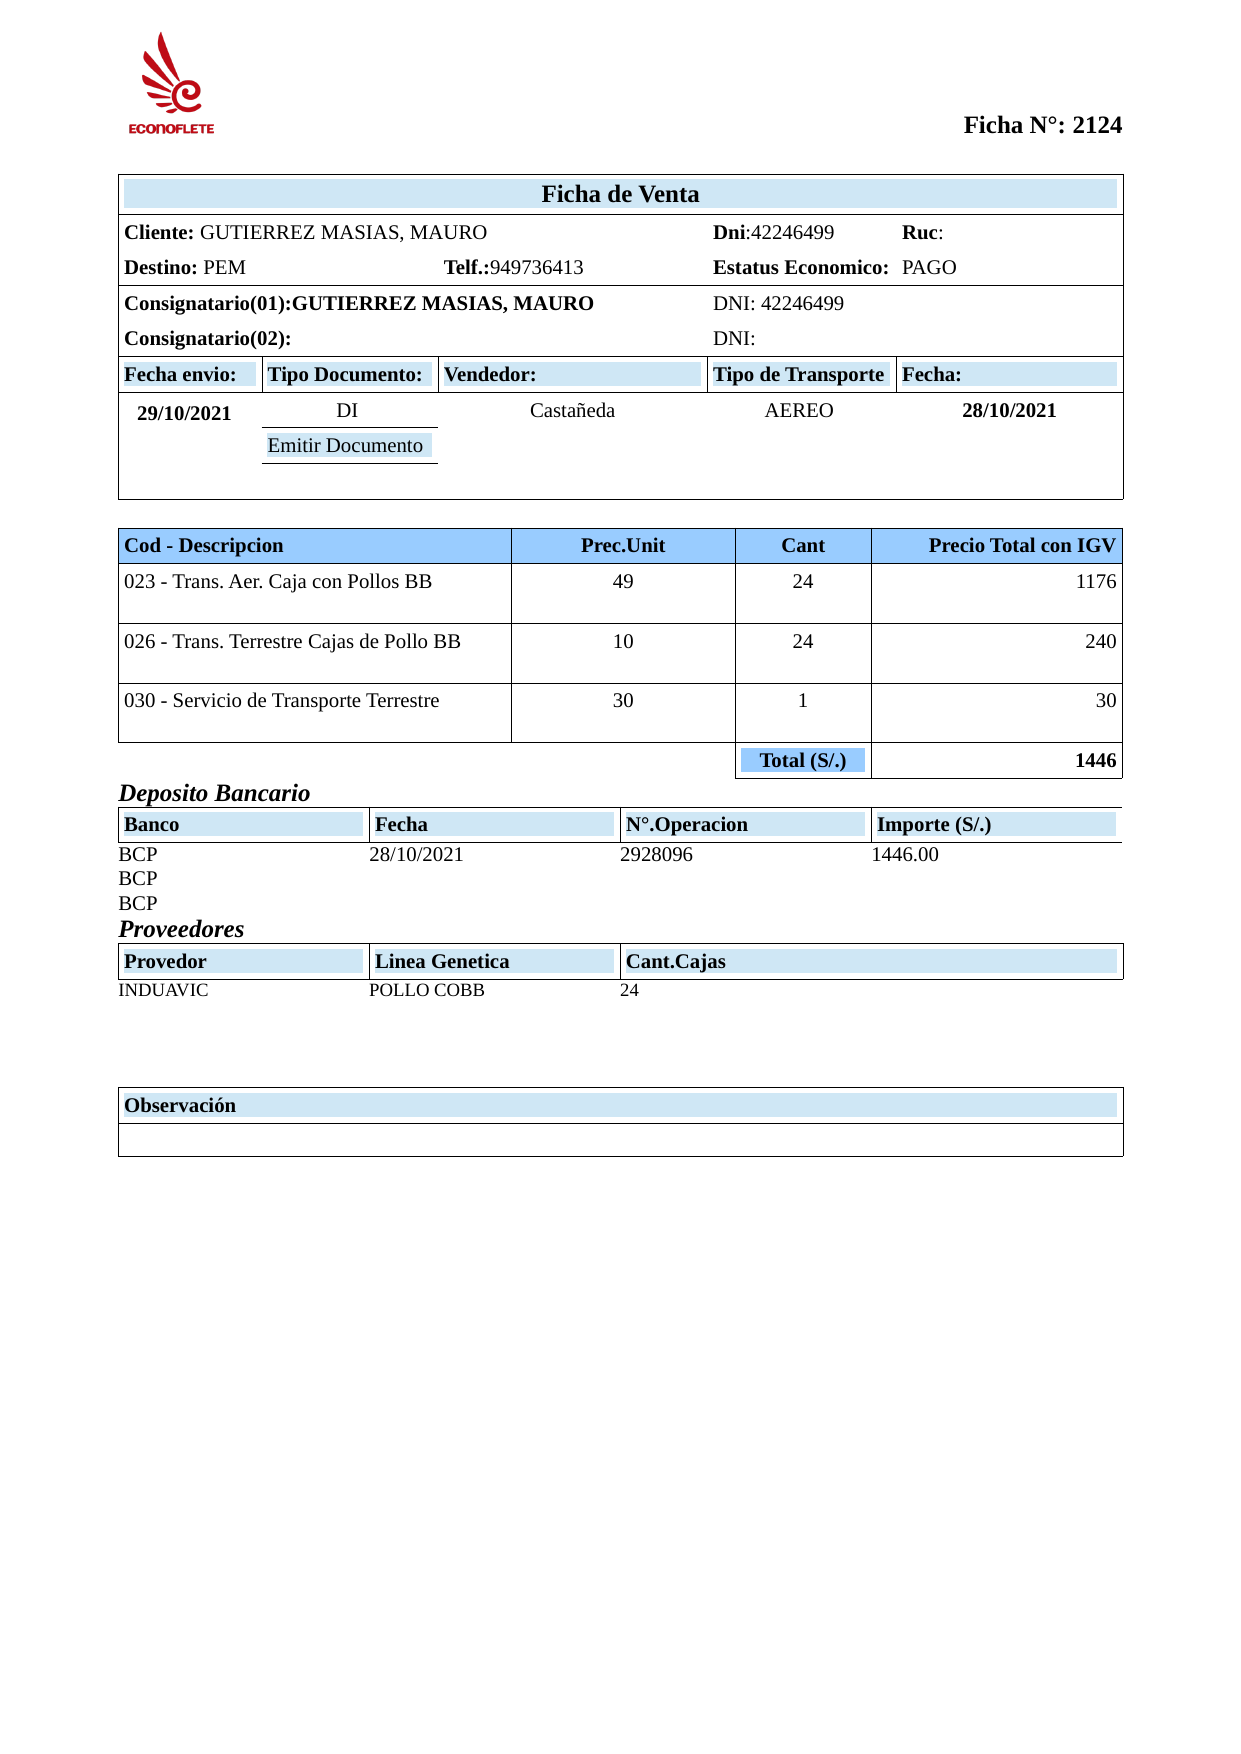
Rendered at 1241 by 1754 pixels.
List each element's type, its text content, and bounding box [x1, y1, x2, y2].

table_cell [118, 1065, 369, 1087]
table_cell Dni:42246499 [707, 215, 896, 249]
table_cell 28/10/2021 [369, 843, 620, 866]
table_cell 1176 [872, 564, 1122, 623]
table_header N°.Operacion [621, 808, 871, 842]
table_cell [511, 743, 735, 778]
table_cell Castañeda [438, 393, 707, 498]
table_header Cod - Descripcion [119, 529, 511, 563]
table_cell [118, 743, 511, 778]
table_cell [369, 1001, 620, 1022]
table_header Fecha [370, 808, 620, 842]
table_cell Consignatario(02): [119, 321, 707, 356]
table_cell Cliente: GUTIERREZ MASIAS, MAURO [119, 215, 707, 249]
table_cell BCP [118, 843, 369, 866]
text Proveedores [118, 914, 1122, 943]
table_cell Destino: PEM [119, 249, 438, 285]
table_cell [620, 1044, 1123, 1065]
table_cell [369, 890, 620, 914]
table_cell DNI: [707, 321, 1123, 356]
table_cell [871, 890, 1122, 914]
table_header Importe (S/.) [872, 808, 1122, 842]
table_cell [369, 1065, 620, 1087]
table_header Observación [119, 1088, 1123, 1122]
table_cell 24 [620, 980, 1123, 1001]
table_cell [620, 1001, 1123, 1022]
table_cell [620, 1065, 1123, 1087]
table_cell [118, 1001, 369, 1022]
table_cell [620, 866, 871, 890]
table_cell 28/10/2021 [896, 393, 1123, 498]
table_cell Tipo de Transporte [708, 357, 896, 392]
table_cell [118, 1022, 369, 1044]
table_cell 1 [736, 684, 871, 742]
table_cell PAGO [896, 249, 1123, 285]
table_cell Estatus Economico: [707, 249, 896, 285]
table_cell 023 - Trans. Aer. Caja con Pollos BB [119, 564, 511, 623]
table_header Precio Total con IGV [872, 529, 1122, 563]
table_cell [620, 1022, 1123, 1044]
table_cell [369, 1022, 620, 1044]
table_cell Tipo Documento: [263, 357, 438, 392]
table_cell 29/10/2021 [119, 393, 262, 498]
table_cell BCP [118, 890, 369, 914]
table_cell Total (S/.) [736, 743, 871, 778]
table_cell 240 [872, 624, 1122, 682]
table_cell 10 [512, 624, 735, 682]
table_cell 030 - Servicio de Transporte Terrestre [119, 684, 511, 742]
table_cell [262, 464, 438, 498]
table_cell Consignatario(01):GUTIERREZ MASIAS, MAURO [119, 286, 707, 321]
table_cell [620, 890, 871, 914]
table_cell 1446 [872, 743, 1122, 778]
table_cell [871, 866, 1122, 890]
table_header Cant.Cajas [621, 944, 1123, 979]
table_cell [118, 1044, 369, 1065]
table_cell 30 [512, 684, 735, 742]
table_cell Emitir Documento [262, 428, 438, 463]
table_cell 30 [872, 684, 1122, 742]
table_cell [369, 866, 620, 890]
text Deposito Bancario [118, 778, 1122, 807]
table_cell AEREO [707, 393, 896, 498]
table_cell POLLO COBB [369, 980, 620, 1001]
table_cell 1446.00 [871, 843, 1122, 866]
table_header Banco [119, 808, 369, 842]
table_cell 026 - Trans. Terrestre Cajas de Pollo BB [119, 624, 511, 682]
table_cell 49 [512, 564, 735, 623]
table_cell [119, 1124, 1123, 1156]
table_cell Ruc: [896, 215, 1123, 249]
table_header Cant [736, 529, 871, 563]
table_header Ficha de Venta [119, 175, 1123, 214]
picture [118, 31, 225, 134]
table_cell Telf.:949736413 [438, 249, 707, 285]
table_cell [369, 1044, 620, 1065]
table_cell 24 [736, 564, 871, 623]
table_header Linea Genetica [370, 944, 620, 979]
table_cell Vendedor: [439, 357, 707, 392]
table_cell DNI: 42246499 [707, 286, 1123, 321]
table_header Prec.Unit [512, 529, 735, 563]
table_cell Fecha: [897, 357, 1123, 392]
table_cell Fecha envio: [119, 357, 262, 392]
table_cell 24 [736, 624, 871, 682]
table_cell 2928096 [620, 843, 871, 866]
table_cell BCP [118, 866, 369, 890]
table_cell INDUAVIC [118, 980, 369, 1001]
table_cell DI [262, 393, 438, 427]
table_header Provedor [119, 944, 369, 979]
